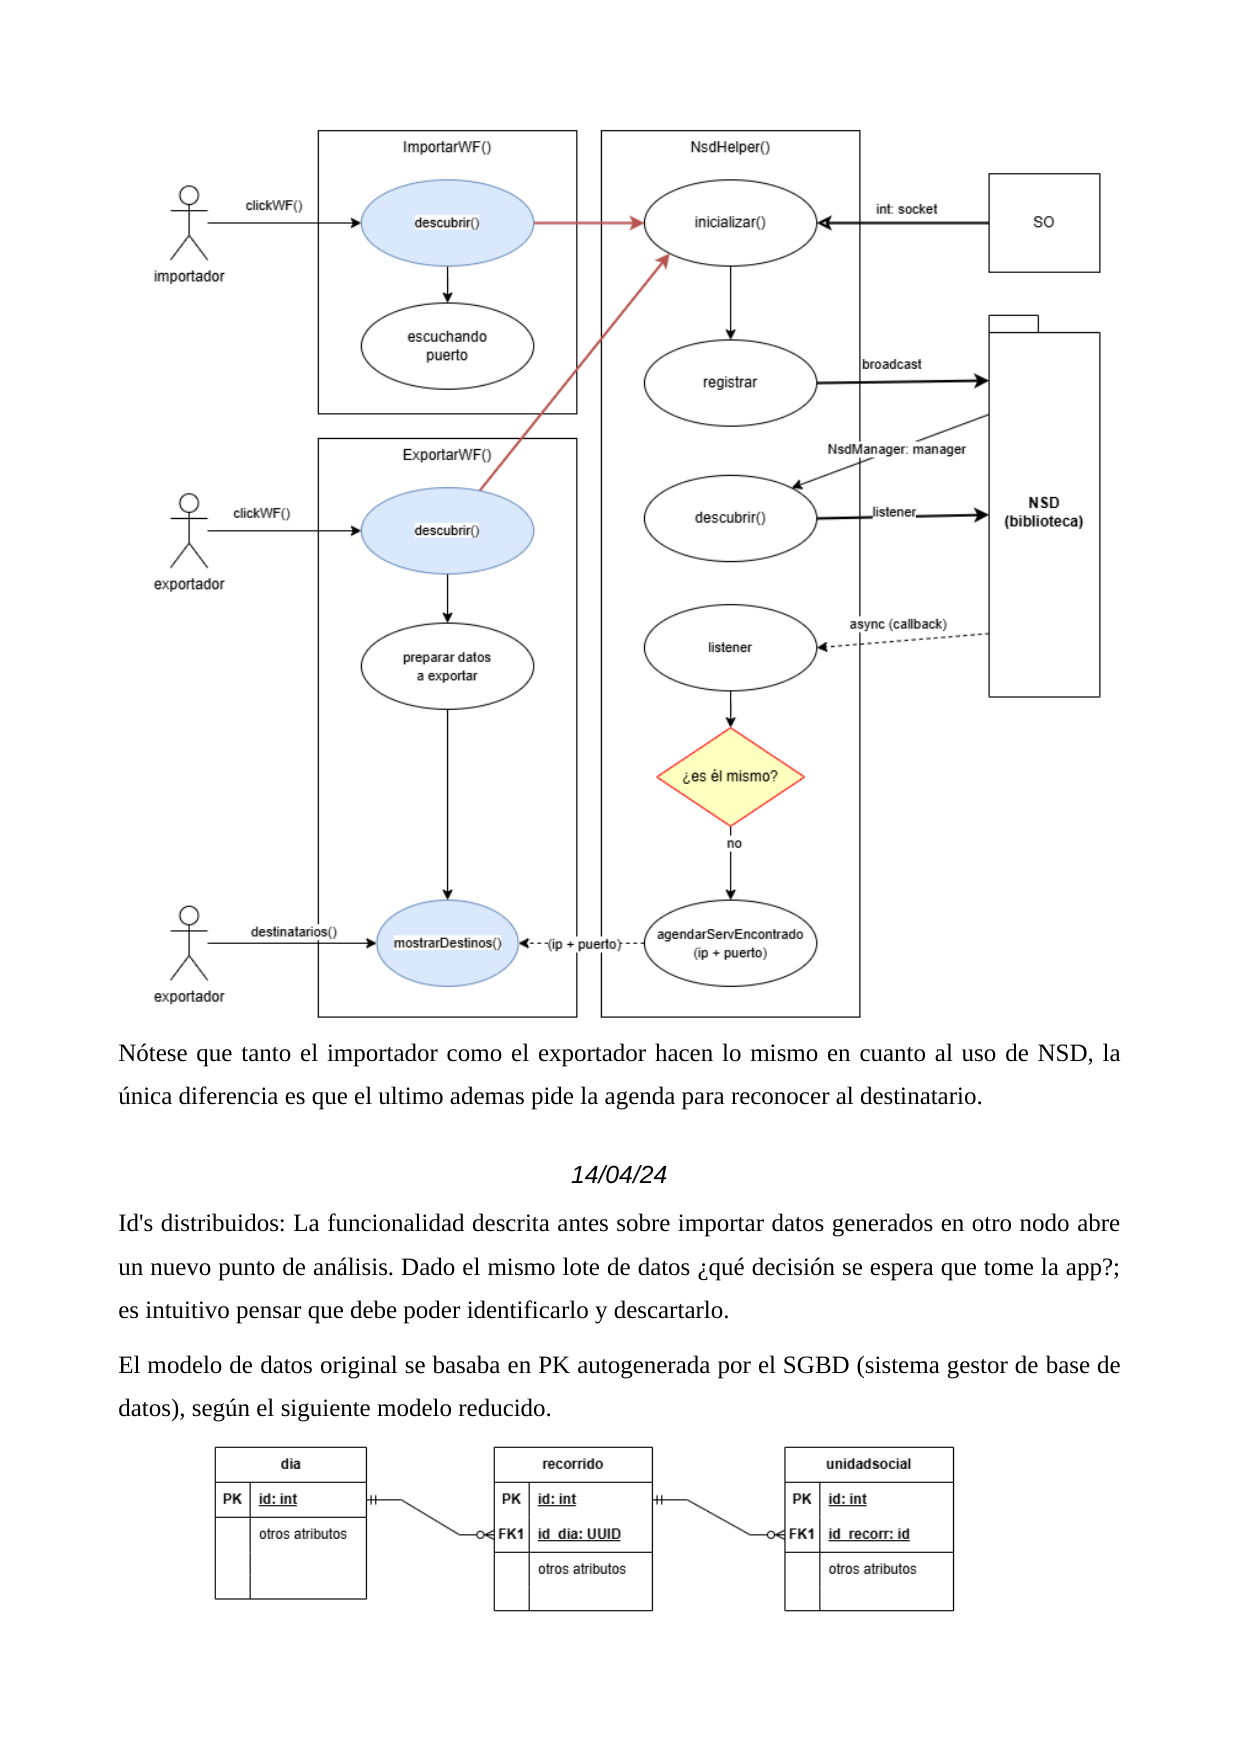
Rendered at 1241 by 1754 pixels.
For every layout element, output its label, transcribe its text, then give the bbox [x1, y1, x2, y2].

subtitle 14/04/24 [118, 1160, 1122, 1188]
picture [209, 1441, 960, 1616]
text Nótese que tanto el importador como el exportador hacen lo mismo en cuanto al uso de NSD, la única diferencia es que el ultimo ademas pide la agenda para reconocer al destinatario. [118, 124, 1122, 1110]
text Id's distribuidos: La funcionalidad descrita antes sobre importar datos generados en otro nodo abre un nuevo punto de análisis. Dado el mismo lote de datos ¿qué decisión se espera que tome la app?; es intuitivo pensar que debe poder identificarlo y descartarlo. [118, 1208, 1122, 1323]
text El modelo de datos original se basaba en PK autogenerada por el SGBD (sistema gestor de base de datos), según el siguiente modelo reducido. [118, 1350, 1122, 1422]
picture [148, 124, 1108, 1024]
